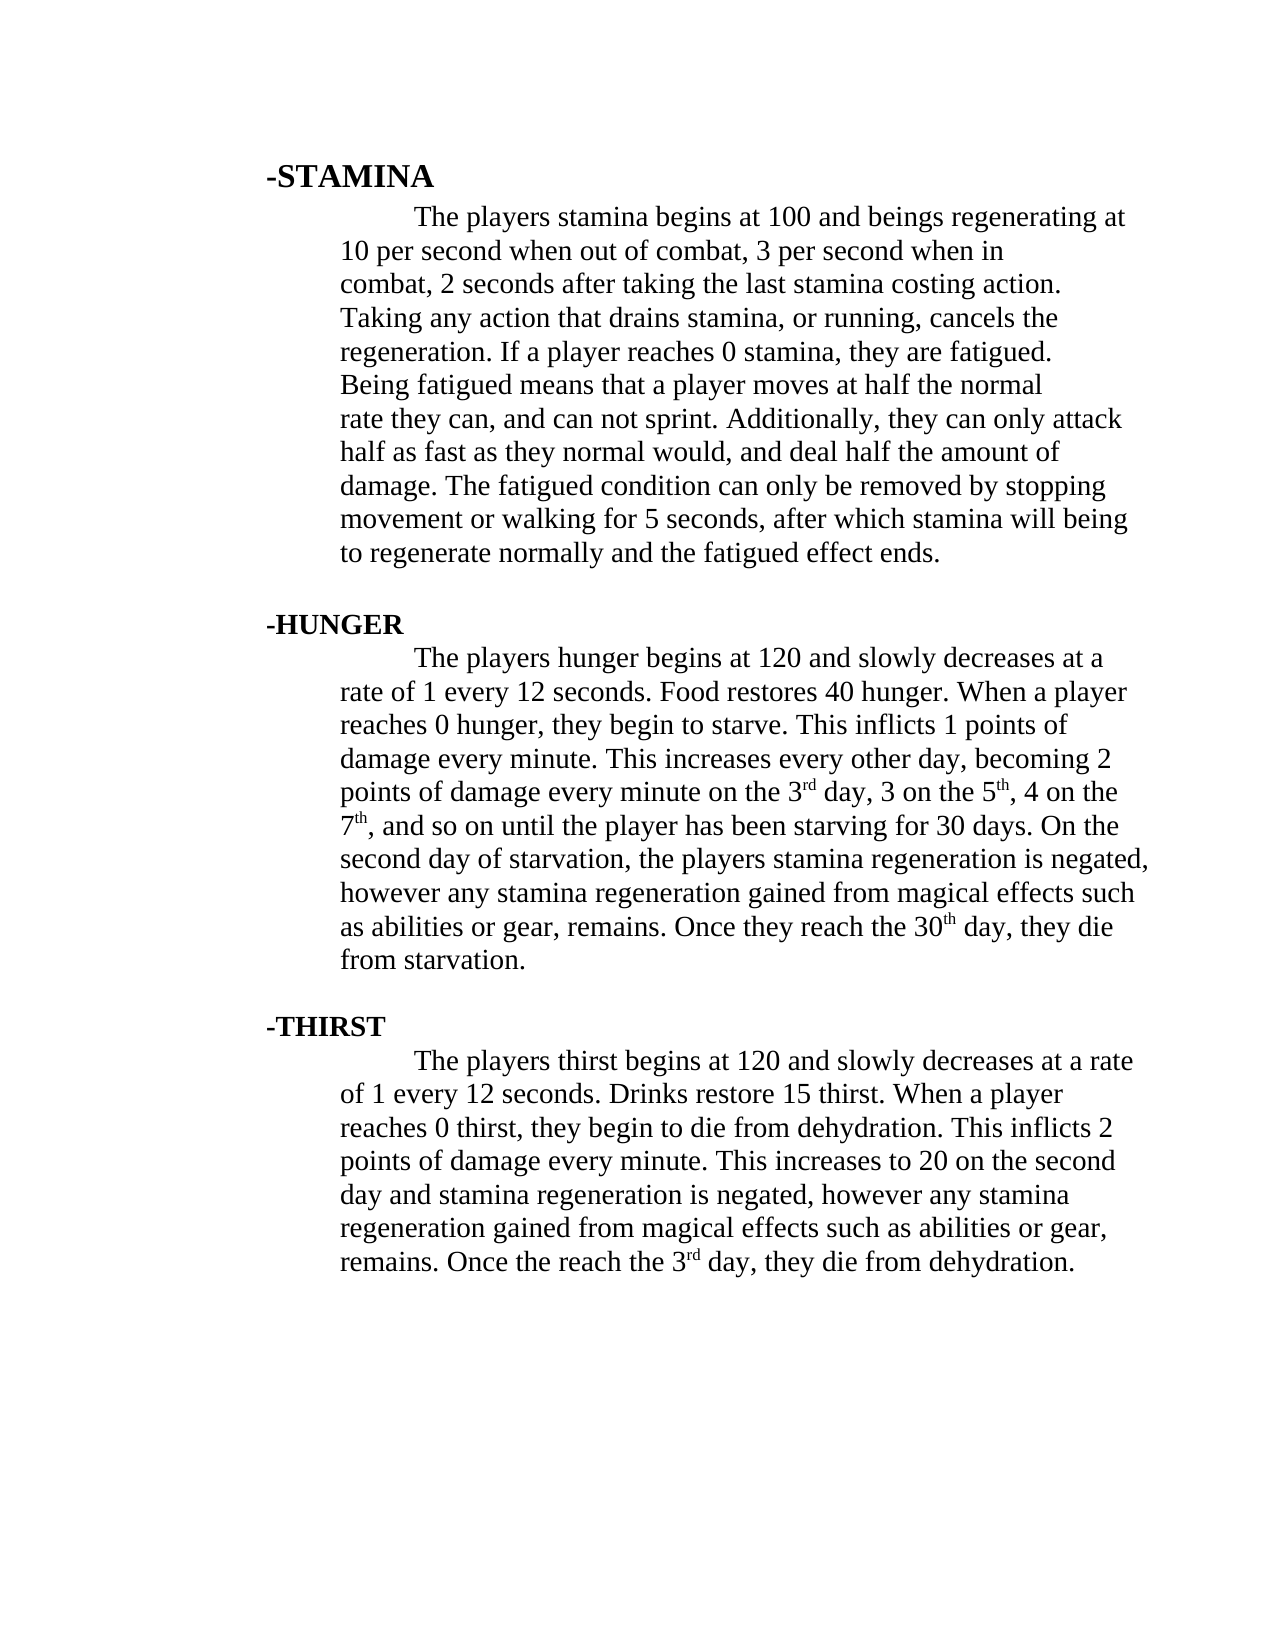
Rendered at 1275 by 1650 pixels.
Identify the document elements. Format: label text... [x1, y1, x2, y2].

text -HUNGER [118, 607, 1157, 640]
text The players hunger begins at 120 and slowly decreases at a rate of 1 every 12 seconds. Food restores 40 hunger. When a player reaches 0 hunger, they begin to starve. This inflicts 1 points of damage every minute. This increases every other day, becoming 2 points of damage every minute on the 3rd day, 3 on the 5th, 4 on the 7th, and so on until the player has been starving for 30 days. On the second day of starvation, the players stamina regeneration is negated, however any stamina regeneration gained from magical effects such as abilities or gear, remains. Once they reach the 30th day, they die from starvation. [118, 640, 1157, 976]
text The players stamina begins at 100 and beings regenerating at 10 per second when out of combat, 3 per second when in combat, 2 seconds after taking the last stamina costing action. Taking any action that drains stamina, or running, cancels the regeneration. If a player reaches 0 stamina, they are fatigued. Being fatigued means that a player moves at half the normal rate they can, and can not sprint. Additionally, they can only attack half as fast as they normal would, and deal half the amount of damage. The fatigued condition can only be removed by stopping movement or walking for 5 seconds, after which stamina will being to regenerate normally and the fatigued effect ends. [118, 195, 1157, 568]
text -STAMINA [118, 156, 1157, 195]
text -THIRST [118, 1009, 1157, 1043]
text The players thirst begins at 120 and slowly decreases at a rate of 1 every 12 seconds. Drinks restore 15 thirst. When a player reaches 0 thirst, they begin to die from dehydration. This inflicts 2 points of damage every minute. This increases to 20 on the second day and stamina regeneration is negated, however any stamina regeneration gained from magical effects such as abilities or gear, remains. Once the reach the 3rd day, they die from dehydration. [118, 1043, 1157, 1278]
